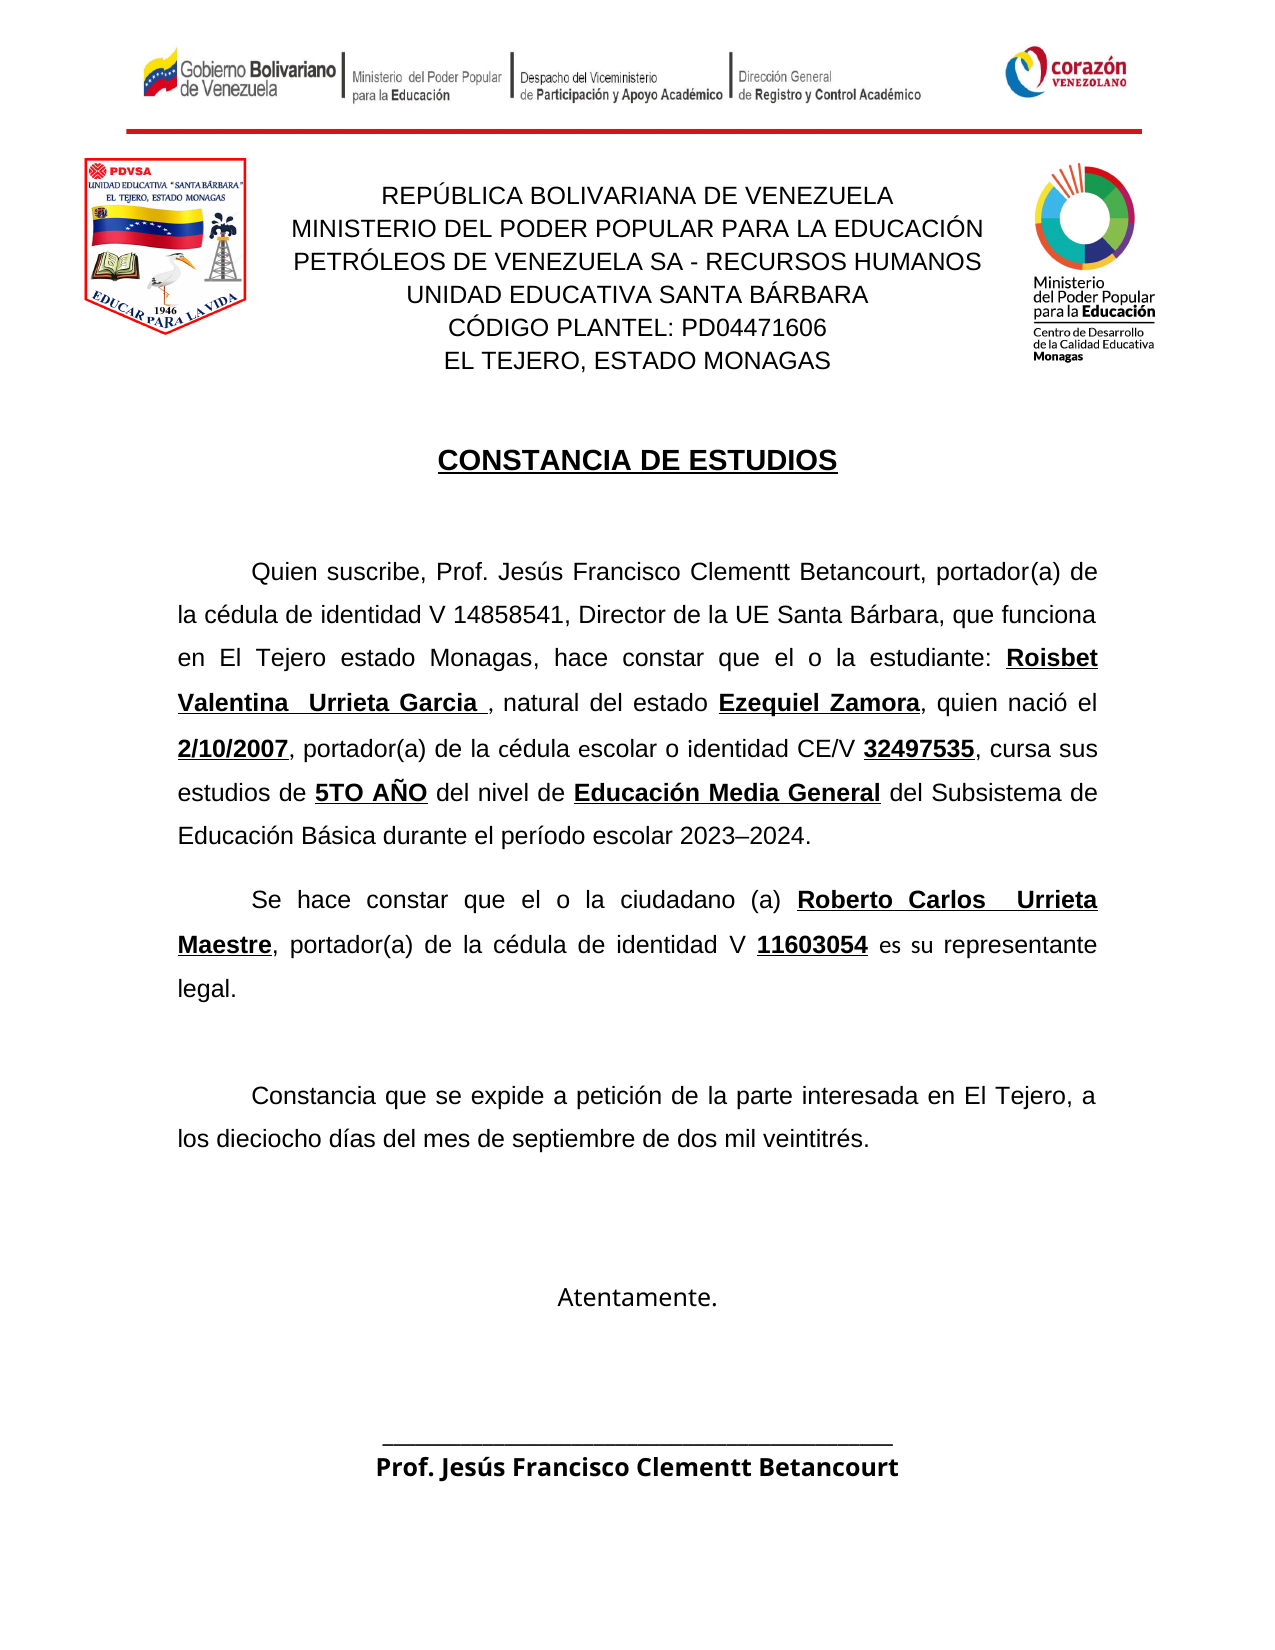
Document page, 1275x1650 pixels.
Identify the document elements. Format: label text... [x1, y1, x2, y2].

subtitle CONSTANCIA DE ESTUDIOS [177, 443, 1098, 476]
text Se hace constar que el o la ciudadano (a) Roberto Carlos Urrieta Maestre, portador(a) de la cédula de identidad V 11603054 es su representante legal. [177, 885, 1098, 1002]
text Prof. Jesús Francisco Clementt Betancourt [177, 1450, 1098, 1484]
text CÓDIGO PLANTEL: PD04471606 [177, 313, 978, 341]
text UNIDAD EDUCATIVA SANTA BÁRBARA [252, 280, 978, 308]
text Atentamente. [177, 1279, 1098, 1313]
picture [79, 158, 252, 335]
text Constancia que se expide a petición de la parte interesada en El Tejero, a los dieciocho días del mes de septiembre de dos mil veintitrés. [177, 1081, 1098, 1153]
text EL TEJERO, ESTADO MONAGAS [177, 346, 978, 374]
picture [126, 11, 1142, 134]
subtitle REPÚBLICA BOLIVARIANA DE VENEZUELA [252, 181, 978, 209]
picture [978, 153, 1200, 377]
text ______________________________________________ [177, 1416, 1098, 1450]
subtitle MINISTERIO DEL PODER POPULAR PARA LA EDUCACIÓN [252, 214, 978, 242]
subtitle PETRÓLEOS DE VENEZUELA SA - RECURSOS HUMANOS [252, 247, 978, 275]
text Quien suscribe, Prof. Jesús Francisco Clementt Betancourt, portador(a) de la cédula de identidad V 14858541, Director de la UE Santa Bárbara, que funciona en El Tejero estado Monagas, hace constar que el o la estudiante: Roisbet Valentina Urrieta Garcia , natural del estado Ezequiel Zamora, quien nació el 2/10/2007, portador(a) de la cédula escolar o identidad CE/V 32497535, cursa sus estudios de 5TO AÑO del nivel de Educación Media General del Subsistema de Educación Básica durante el período escolar 2023–2024. [177, 557, 1098, 849]
